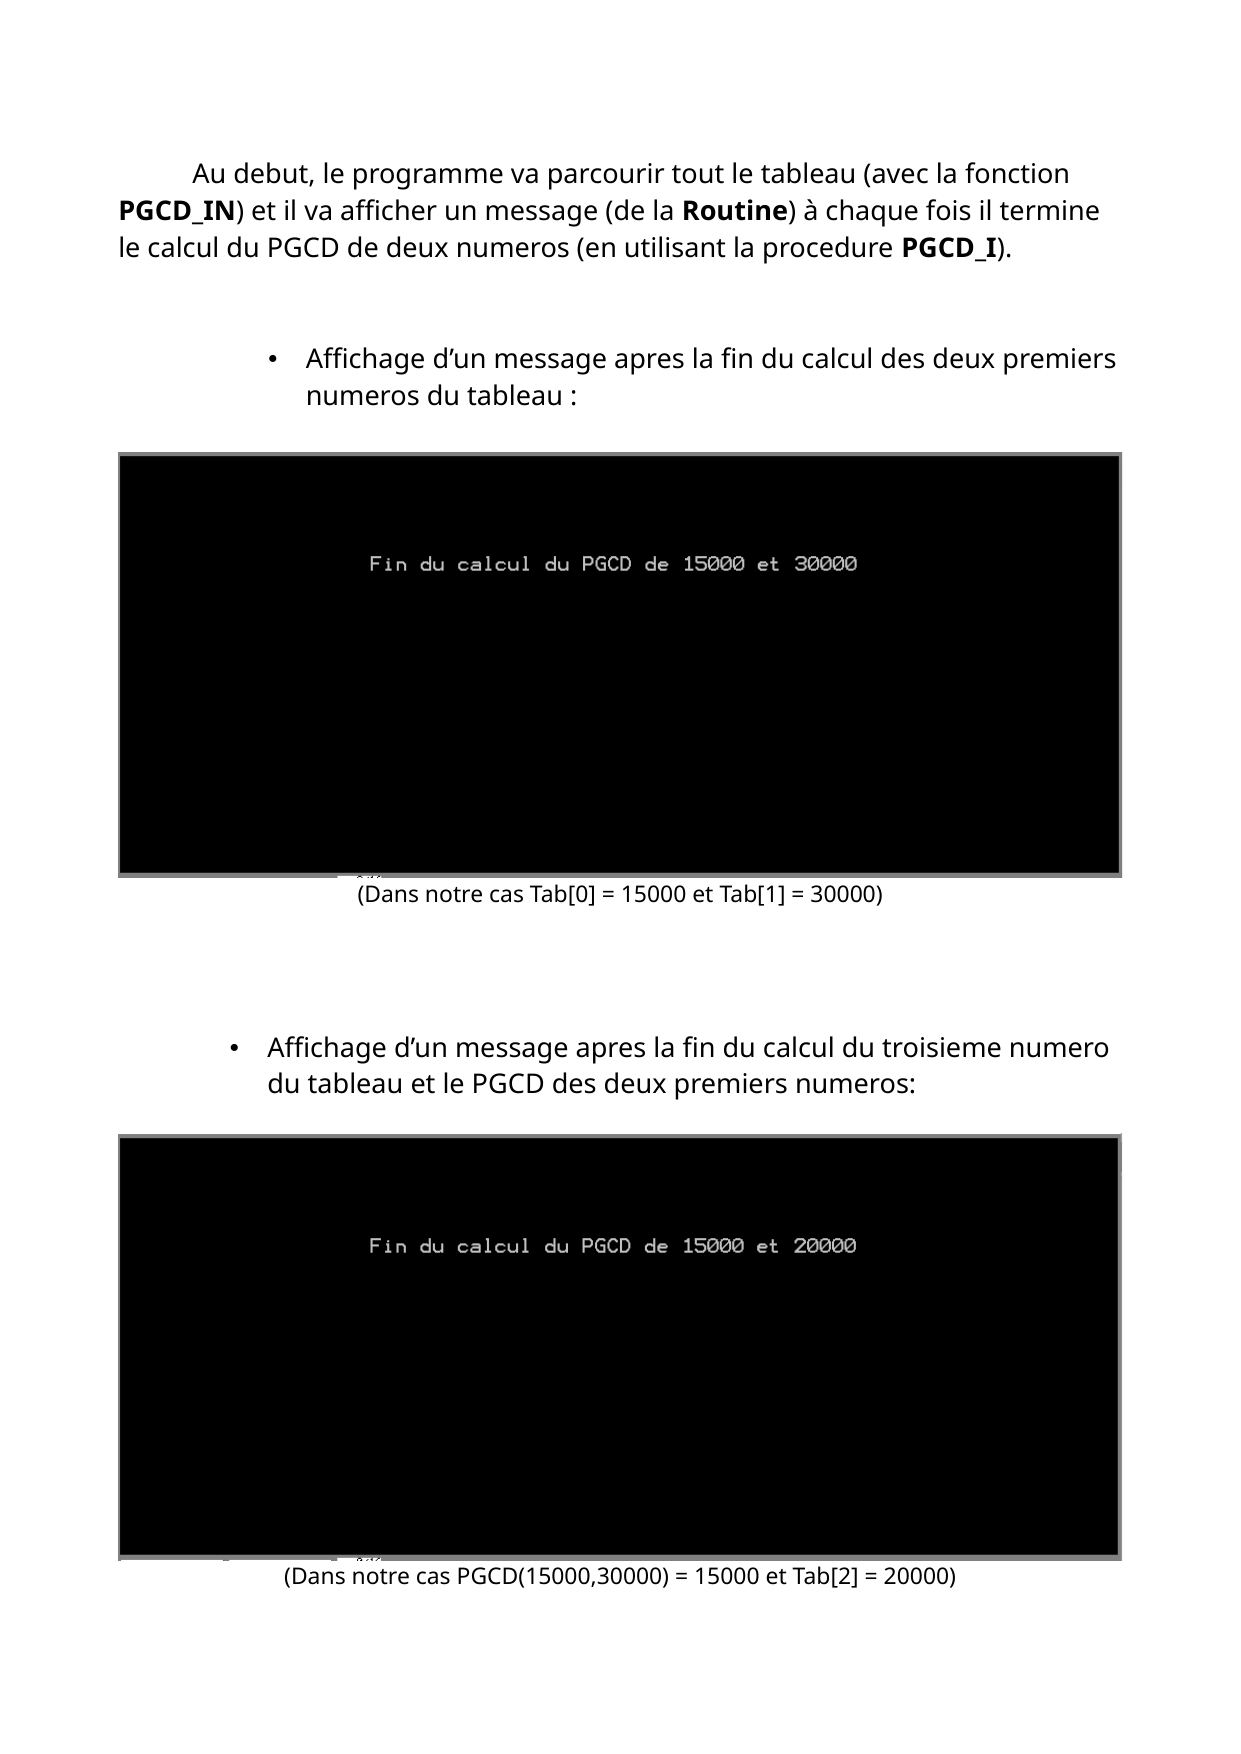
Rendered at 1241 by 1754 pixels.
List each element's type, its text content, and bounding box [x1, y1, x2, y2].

list Affichage d’un message apres la fin du calcul des deux premiers numeros du tableau : [268, 339, 1122, 413]
text (Dans notre cas PGCD(15000,30000) = 15000 et Tab[2] = 20000) [118, 1561, 1122, 1592]
list Affichage d’un message apres la fin du calcul du troisieme numero du tableau et le PGCD des deux premiers numeros: [229, 1028, 1122, 1102]
text (Dans notre cas Tab[0] = 15000 et Tab[1] = 30000) [118, 878, 1122, 909]
picture [118, 452, 1123, 878]
text Au debut, le programme va parcourir tout le tableau (avec la fonction PGCD_IN) et il va afficher un message (de la Routine) à chaque fois il termine le calcul du PGCD de deux numeros (en utilisant la procedure PGCD_I). [118, 155, 1122, 266]
picture [118, 1133, 1123, 1561]
